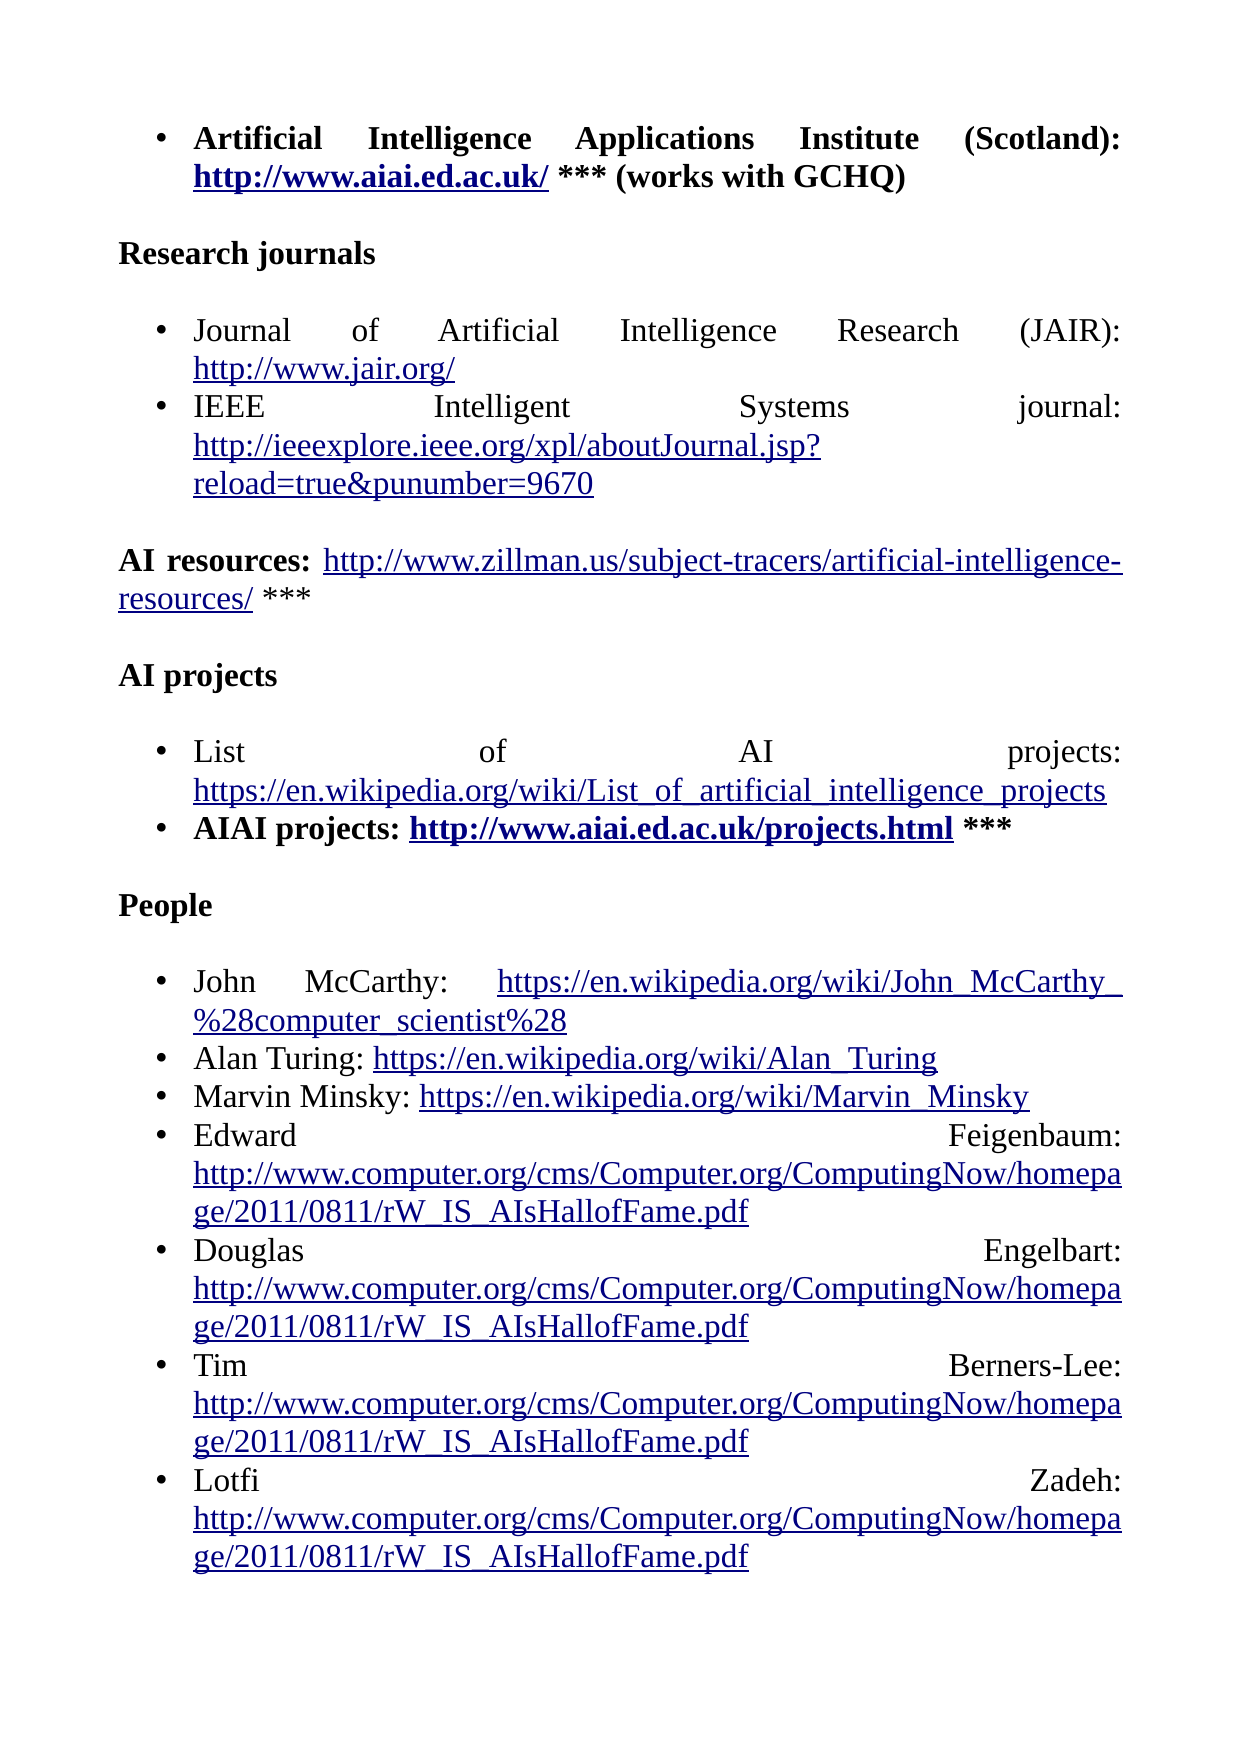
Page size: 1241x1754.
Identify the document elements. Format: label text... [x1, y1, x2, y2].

list List of AI projects: https://en.wikipedia.org/wiki/List_of_artificial_intelligence_projects [156, 731, 1122, 808]
text AI resources: http://www.zillman.us/subject-tracers/artificial-intelligence-resources/ *** [118, 540, 1122, 616]
list Artificial Intelligence Applications Institute (Scotland): http://www.aiai.ed.ac.uk/ *** (works with GCHQ) [156, 118, 1122, 195]
text People [118, 885, 1122, 923]
list John McCarthy: https://en.wikipedia.org/wiki/John_McCarthy_%28computer_scientist%28 [156, 961, 1122, 1038]
list Alan Turing: https://en.wikipedia.org/wiki/Alan_Turing [156, 1038, 1122, 1076]
text Research journals [118, 233, 1122, 271]
list Tim Berners-Lee: http://www.computer.org/cms/Computer.org/ComputingNow/homepage/2011/0811/rW_IS_AIsHallofFame.pdf [156, 1345, 1122, 1460]
text AI projects [118, 655, 1122, 693]
list Lotfi Zadeh: http://www.computer.org/cms/Computer.org/ComputingNow/homepage/2011/0811/rW_IS_AIsHallofFame.pdf [156, 1460, 1122, 1575]
list AIAI projects: http://www.aiai.ed.ac.uk/projects.html *** [156, 808, 1122, 846]
list Marvin Minsky: https://en.wikipedia.org/wiki/Marvin_Minsky [156, 1076, 1122, 1115]
list Douglas Engelbart: http://www.computer.org/cms/Computer.org/ComputingNow/homepage/2011/0811/rW_IS_AIsHallofFame.pdf [156, 1230, 1122, 1345]
list IEEE Intelligent Systems journal: http://ieeexplore.ieee.org/xpl/aboutJournal.jsp?reload=true&punumber=9670 [156, 386, 1122, 501]
list Journal of Artificial Intelligence Research (JAIR): http://www.jair.org/ [156, 310, 1122, 386]
list Edward Feigenbaum: http://www.computer.org/cms/Computer.org/ComputingNow/homepage/2011/0811/rW_IS_AIsHallofFame.pdf [156, 1115, 1122, 1230]
